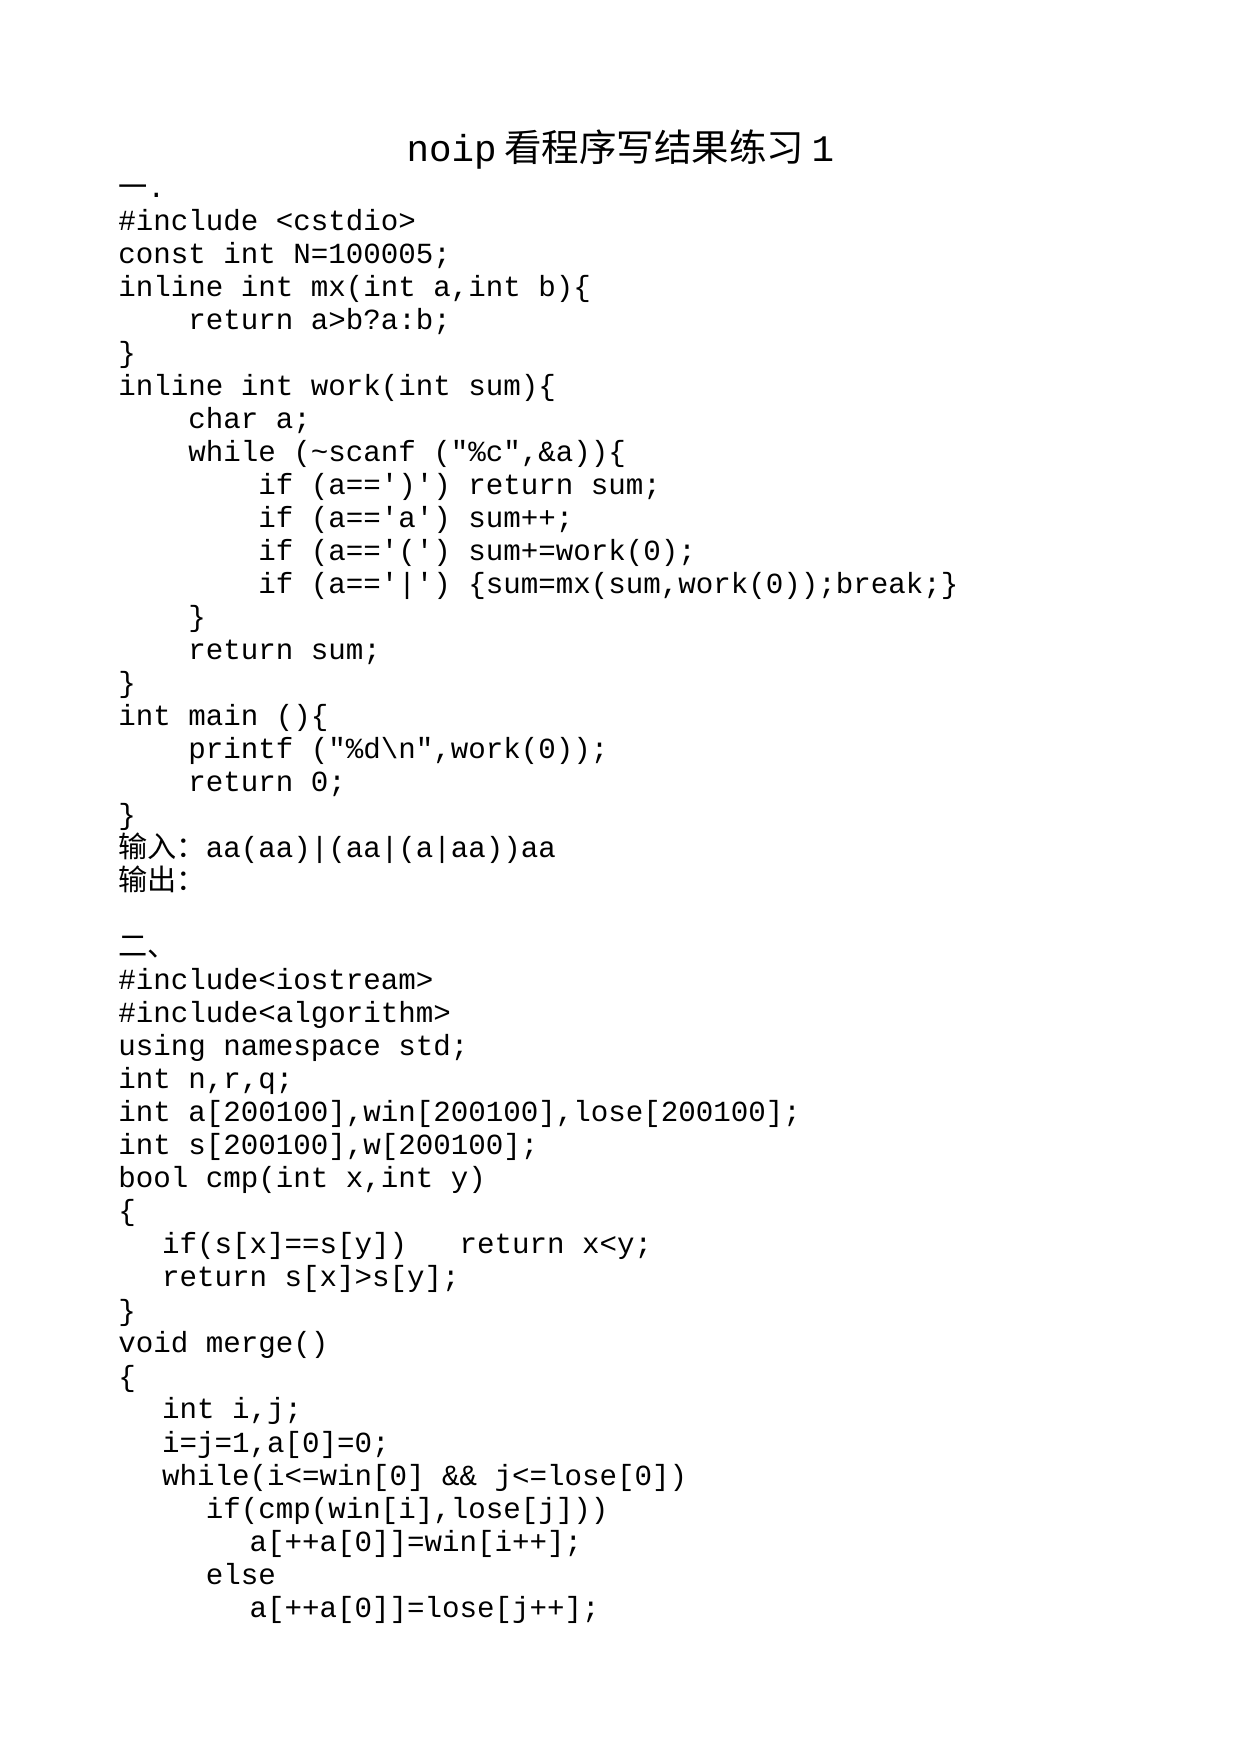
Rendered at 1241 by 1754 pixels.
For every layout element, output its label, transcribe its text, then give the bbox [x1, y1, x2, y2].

text #include <cstdio> [118, 206, 1122, 239]
text bool cmp(int x,int y) [118, 1163, 1122, 1197]
text int s[200100],w[200100]; [118, 1131, 1122, 1163]
text i=j=1,a[0]=0; [118, 1428, 1122, 1461]
text return sum; [118, 635, 1122, 668]
text while(i<=win[0] && j<=lose[0]) [118, 1461, 1122, 1494]
text while (~scanf ("%c",&a)){ [118, 437, 1122, 470]
text { [118, 1197, 1122, 1229]
text noip看程序写结果练习1 [118, 118, 1122, 173]
text a[++a[0]]=win[i++]; [118, 1527, 1122, 1560]
text } [118, 602, 1122, 635]
text if (a==')') return sum; [118, 470, 1122, 503]
text 一. [118, 173, 1122, 206]
text char a; [118, 404, 1122, 437]
text int i,j; [118, 1395, 1122, 1428]
text else [118, 1560, 1122, 1593]
text 输出： [118, 866, 1122, 899]
text int n,r,q; [118, 1064, 1122, 1097]
text const int N=100005; [118, 239, 1122, 272]
text 输入：aa(aa)|(aa|(a|aa))aa [118, 833, 1122, 866]
text using namespace std; [118, 1031, 1122, 1064]
text if(s[x]==s[y]) return x<y; [118, 1229, 1122, 1263]
text inline int mx(int a,int b){ [118, 272, 1122, 305]
text if (a=='a') sum++; [118, 503, 1122, 536]
text inline int work(int sum){ [118, 371, 1122, 404]
text a[++a[0]]=lose[j++]; [118, 1593, 1122, 1626]
text return 0; [118, 767, 1122, 800]
text if(cmp(win[i],lose[j])) [118, 1494, 1122, 1527]
text #include<iostream> [118, 965, 1122, 998]
text 二、 [118, 932, 1122, 965]
text #include<algorithm> [118, 998, 1122, 1031]
text int main (){ [118, 701, 1122, 734]
text int a[200100],win[200100],lose[200100]; [118, 1097, 1122, 1131]
text printf ("%d\n",work(0)); [118, 734, 1122, 767]
text return a>b?a:b; [118, 305, 1122, 338]
text } [118, 668, 1122, 701]
text } [118, 800, 1122, 833]
text void merge() [118, 1329, 1122, 1362]
text } [118, 1296, 1122, 1329]
text { [118, 1362, 1122, 1395]
text return s[x]>s[y]; [118, 1263, 1122, 1296]
text if (a=='(') sum+=work(0); [118, 536, 1122, 569]
text } [118, 338, 1122, 371]
text if (a=='|') {sum=mx(sum,work(0));break;} [118, 569, 1122, 602]
